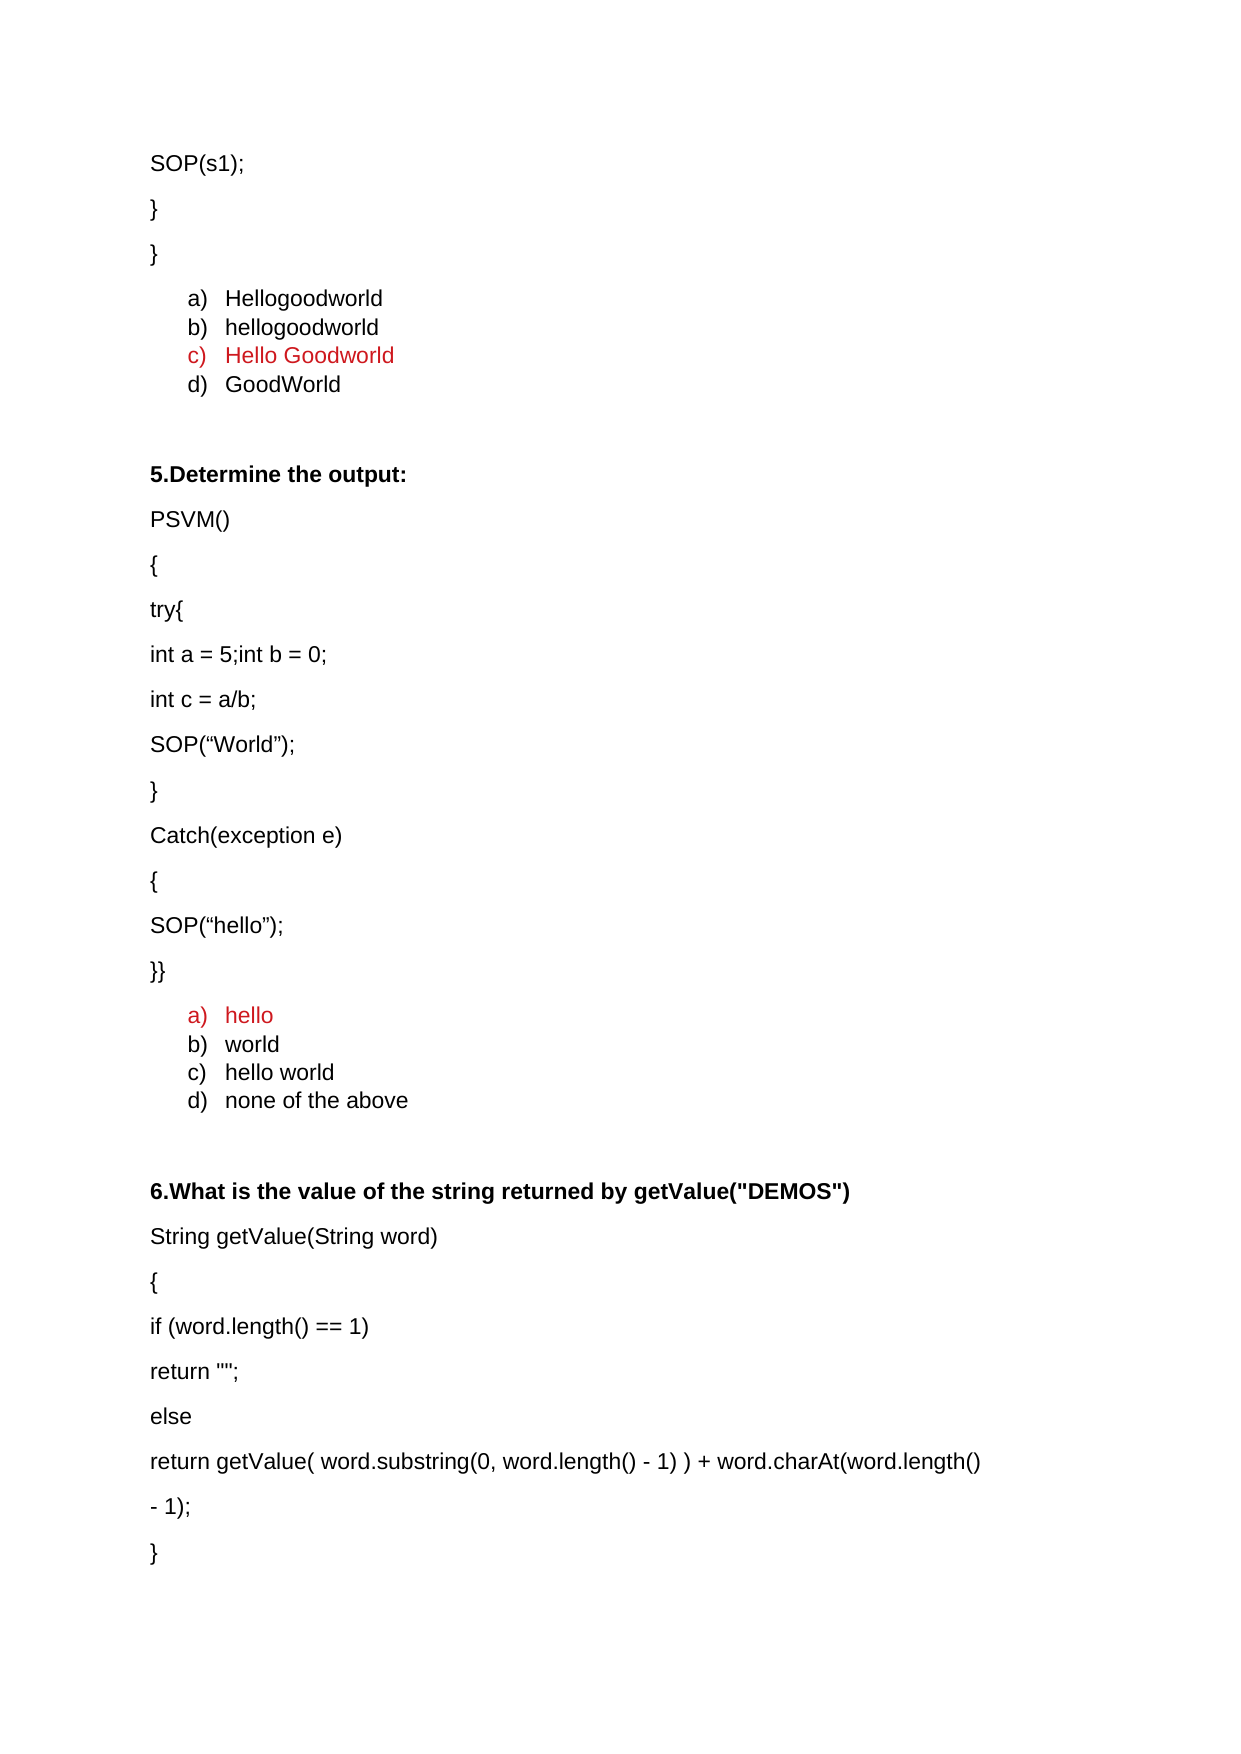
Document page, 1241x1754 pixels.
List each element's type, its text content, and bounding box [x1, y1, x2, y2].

text }} [150, 957, 1090, 983]
text SOP(s1); [150, 150, 1090, 176]
list hello world [187, 1059, 1090, 1085]
text return getValue( word.substring(0, word.length() - 1) ) + word.charAt(word.length() [150, 1448, 1090, 1474]
text 6.What is the value of the string returned by getValue("DEMOS") [150, 1178, 1090, 1204]
text PSVM() [150, 506, 1090, 532]
text } [150, 1538, 1090, 1565]
text 5.Determine the output: [150, 461, 1090, 487]
text } [150, 240, 1090, 267]
text { [150, 551, 1090, 577]
text { [150, 1268, 1090, 1294]
list none of the above [187, 1087, 1090, 1114]
text int c = a/b; [150, 686, 1090, 713]
text SOP(“World”); [150, 731, 1090, 758]
text return ""; [150, 1358, 1090, 1384]
text int a = 5;int b = 0; [150, 641, 1090, 668]
text SOP(“hello”); [150, 912, 1090, 938]
list GoodWorld [187, 371, 1090, 397]
text } [150, 195, 1090, 221]
list hello [187, 1002, 1090, 1028]
list hellogoodworld [187, 314, 1090, 340]
text else [150, 1403, 1090, 1429]
list Hello Goodworld [187, 342, 1090, 368]
text try{ [150, 596, 1090, 622]
text Catch(exception e) [150, 822, 1090, 848]
text if (word.length() == 1) [150, 1313, 1090, 1339]
list Hellogoodworld [187, 285, 1090, 312]
text } [150, 777, 1090, 803]
text { [150, 867, 1090, 893]
text - 1); [150, 1493, 1090, 1520]
list world [187, 1031, 1090, 1057]
text String getValue(String word) [150, 1223, 1090, 1249]
